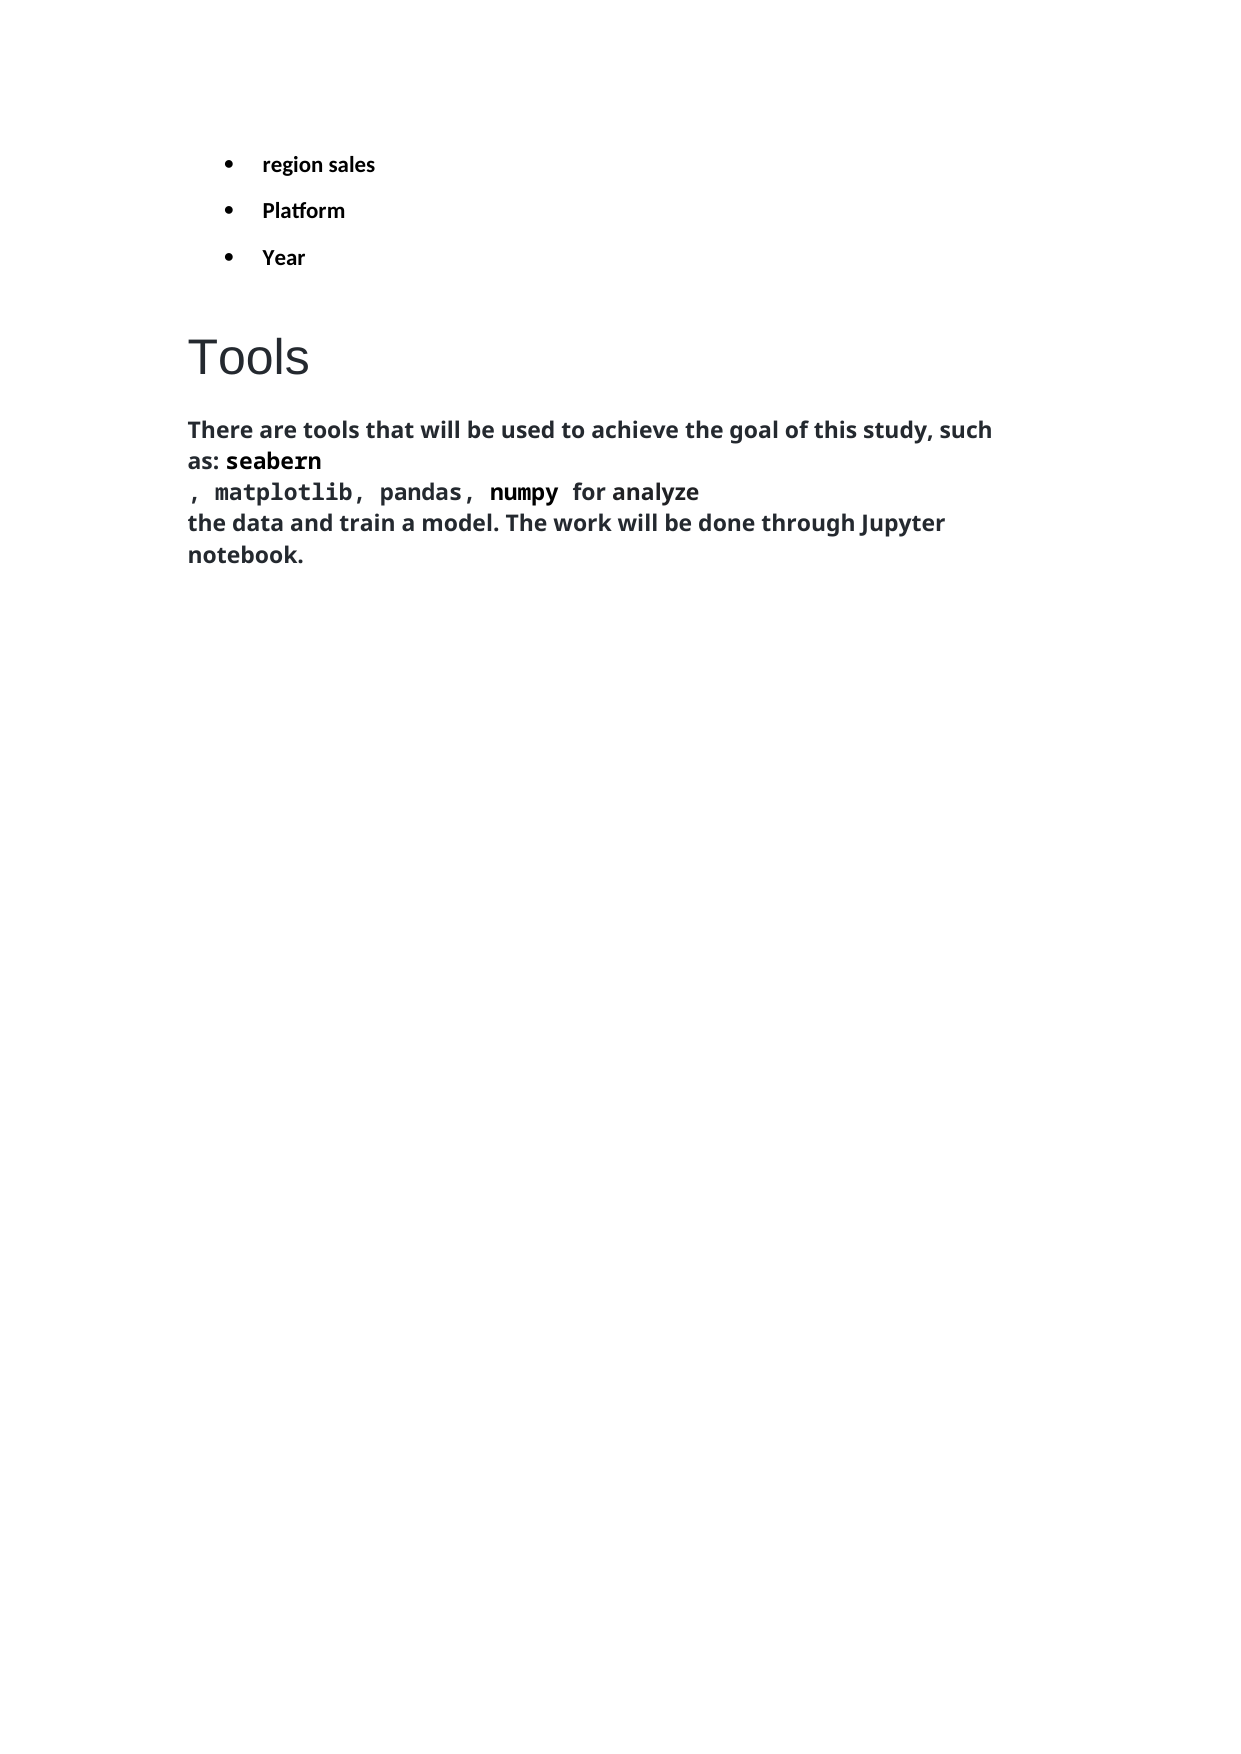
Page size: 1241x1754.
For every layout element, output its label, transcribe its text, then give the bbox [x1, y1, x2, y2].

text There are tools that will be used to achieve the goal of this study, such as: seabern [187, 414, 1053, 476]
subtitle Tools [187, 327, 1053, 385]
text the data and train a model. The work will be done through Jupyter notebook. [187, 507, 1053, 570]
list Platform [225, 197, 1053, 224]
text , matplotlib, pandas, numpy for analyze [187, 476, 1053, 507]
list region sales [225, 150, 1053, 178]
list Year [225, 243, 1053, 271]
